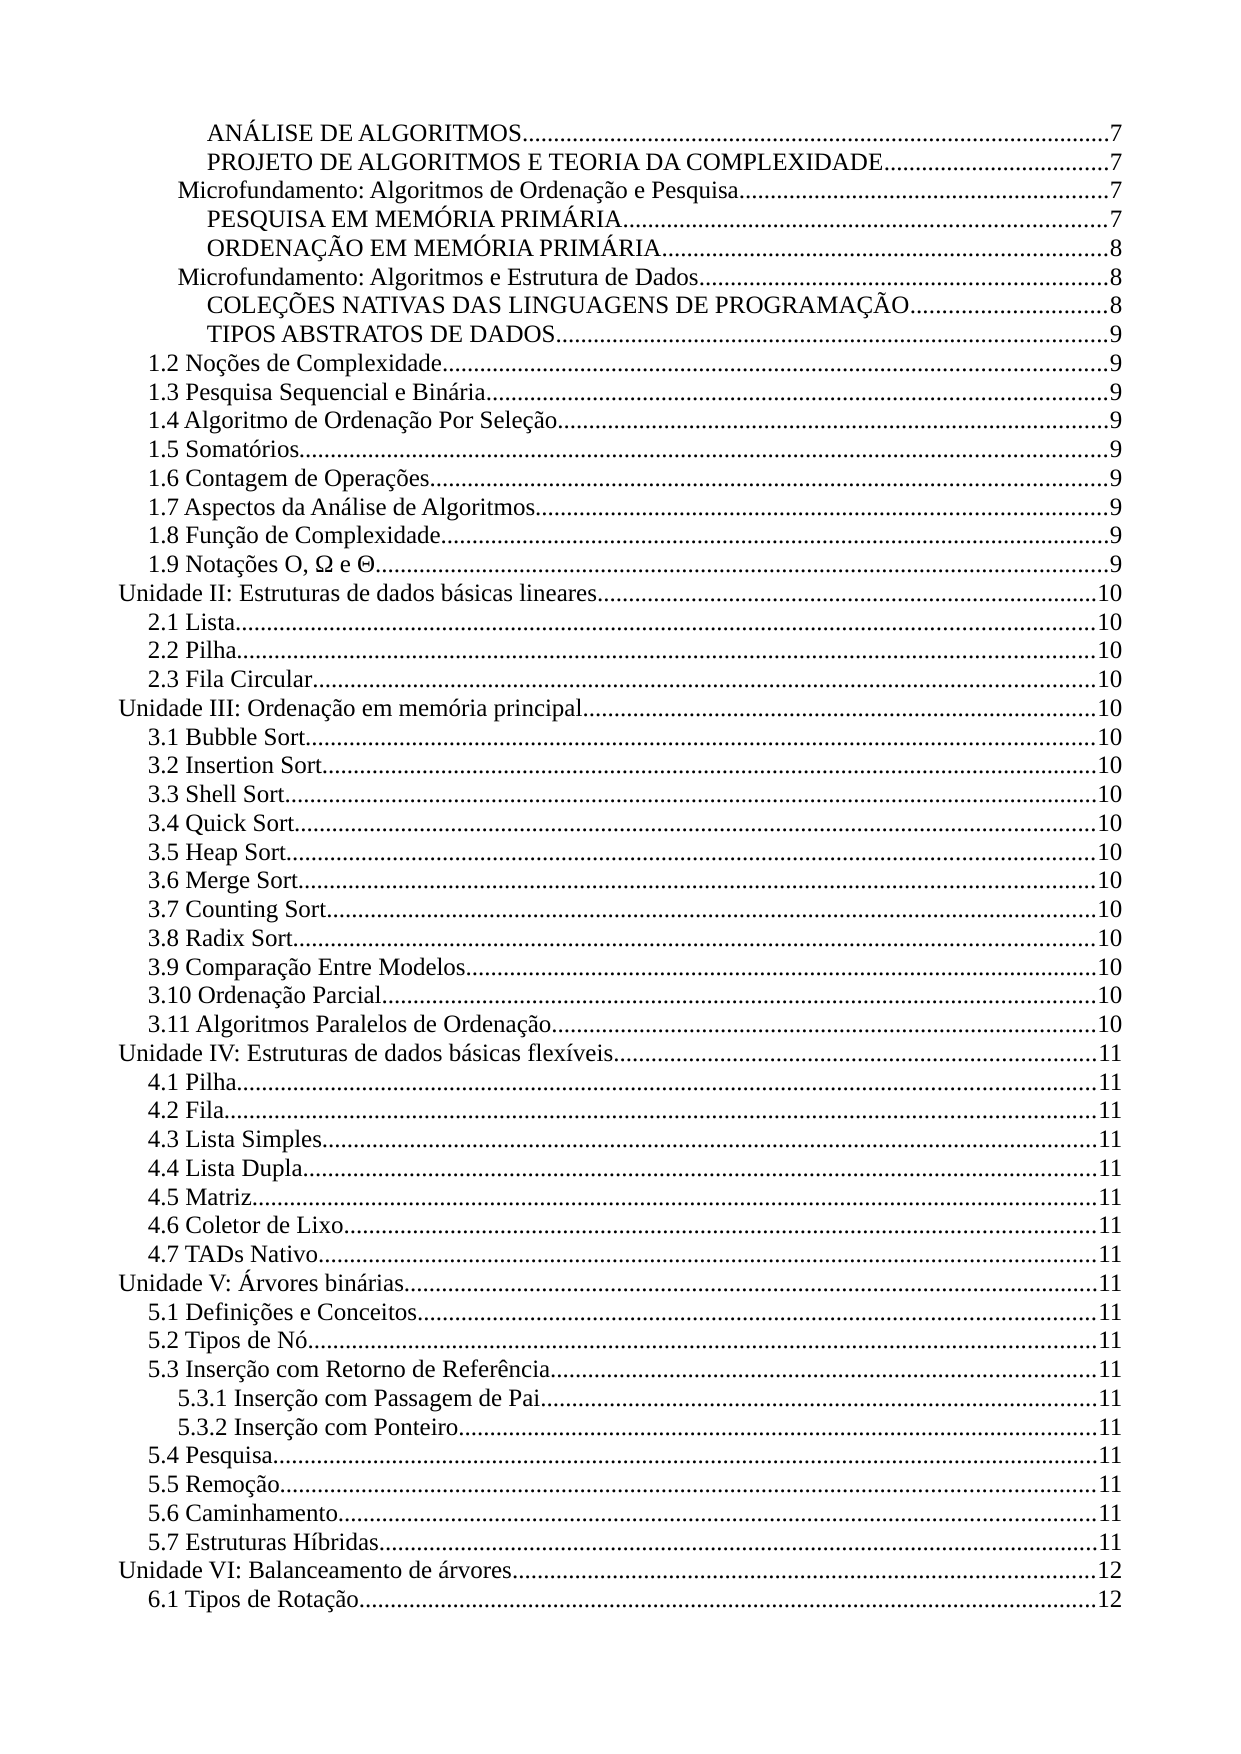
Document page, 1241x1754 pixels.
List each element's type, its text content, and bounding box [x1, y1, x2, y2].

text 2.3 Fila Circular 10 [148, 664, 1122, 693]
text 4.7 TADs Nativo 11 [148, 1239, 1122, 1268]
text Microfundamento: Algoritmos de Ordenação e Pesquisa 7 [177, 176, 1122, 204]
text TIPOS ABSTRATOS DE DADOS 9 [207, 319, 1122, 348]
text 1.8 Função de Complexidade 9 [148, 521, 1122, 549]
text 5.3.1 Inserção com Passagem de Pai 11 [177, 1383, 1122, 1412]
text 3.3 Shell Sort 10 [148, 779, 1122, 808]
text Unidade VI: Balanceamento de árvores 12 [118, 1556, 1122, 1584]
text Unidade V: Árvores binárias 11 [118, 1268, 1122, 1297]
text PROJETO DE ALGORITMOS E TEORIA DA COMPLEXIDADE 7 [207, 147, 1122, 176]
text Microfundamento: Algoritmos e Estrutura de Dados 8 [177, 262, 1122, 291]
text Unidade IV: Estruturas de dados básicas flexíveis 11 [118, 1038, 1122, 1067]
text 3.10 Ordenação Parcial 10 [148, 981, 1122, 1009]
text 3.8 Radix Sort 10 [148, 923, 1122, 952]
text 4.3 Lista Simples 11 [148, 1124, 1122, 1153]
text 5.2 Tipos de Nó 11 [148, 1326, 1122, 1354]
text 3.1 Bubble Sort 10 [148, 722, 1122, 751]
text 3.9 Comparação Entre Modelos 10 [148, 952, 1122, 981]
text ORDENAÇÃO EM MEMÓRIA PRIMÁRIA 8 [207, 233, 1122, 262]
text 1.5 Somatórios 9 [148, 434, 1122, 463]
text 2.1 Lista 10 [148, 607, 1122, 636]
text 1.4 Algoritmo de Ordenação Por Seleção 9 [148, 406, 1122, 434]
text 6.1 Tipos de Rotação 12 [148, 1584, 1122, 1613]
text 4.1 Pilha 11 [148, 1067, 1122, 1096]
text 3.2 Insertion Sort 10 [148, 751, 1122, 779]
text 3.6 Merge Sort 10 [148, 866, 1122, 894]
text ANÁLISE DE ALGORITMOS 7 [207, 118, 1122, 147]
text 3.11 Algoritmos Paralelos de Ordenação 10 [148, 1009, 1122, 1038]
text 4.2 Fila 11 [148, 1096, 1122, 1124]
text 4.4 Lista Dupla 11 [148, 1153, 1122, 1182]
text 5.6 Caminhamento 11 [148, 1498, 1122, 1527]
text 3.4 Quick Sort 10 [148, 808, 1122, 837]
text 2.2 Pilha 10 [148, 636, 1122, 664]
text Unidade III: Ordenação em memória principal 10 [118, 693, 1122, 722]
text 5.3.2 Inserção com Ponteiro 11 [177, 1412, 1122, 1441]
text 1.3 Pesquisa Sequencial e Binária 9 [148, 377, 1122, 406]
text 5.7 Estruturas Híbridas 11 [148, 1527, 1122, 1556]
text 5.3 Inserção com Retorno de Referência 11 [148, 1354, 1122, 1383]
text 3.5 Heap Sort 10 [148, 837, 1122, 866]
text 1.6 Contagem de Operações 9 [148, 463, 1122, 492]
text Unidade II: Estruturas de dados básicas lineares 10 [118, 578, 1122, 607]
text 4.6 Coletor de Lixo 11 [148, 1211, 1122, 1239]
text 5.1 Definições e Conceitos 11 [148, 1297, 1122, 1326]
text 4.5 Matriz 11 [148, 1182, 1122, 1211]
text PESQUISA EM MEMÓRIA PRIMÁRIA 7 [207, 204, 1122, 233]
text 5.5 Remoção 11 [148, 1469, 1122, 1498]
text 1.2 Noções de Complexidade 9 [148, 348, 1122, 377]
text COLEÇÕES NATIVAS DAS LINGUAGENS DE PROGRAMAÇÃO 8 [207, 291, 1122, 319]
text 3.7 Counting Sort 10 [148, 894, 1122, 923]
text 1.7 Aspectos da Análise de Algoritmos 9 [148, 492, 1122, 521]
text 1.9 Notações O, Ω e Θ 9 [148, 549, 1122, 578]
text 5.4 Pesquisa 11 [148, 1441, 1122, 1469]
